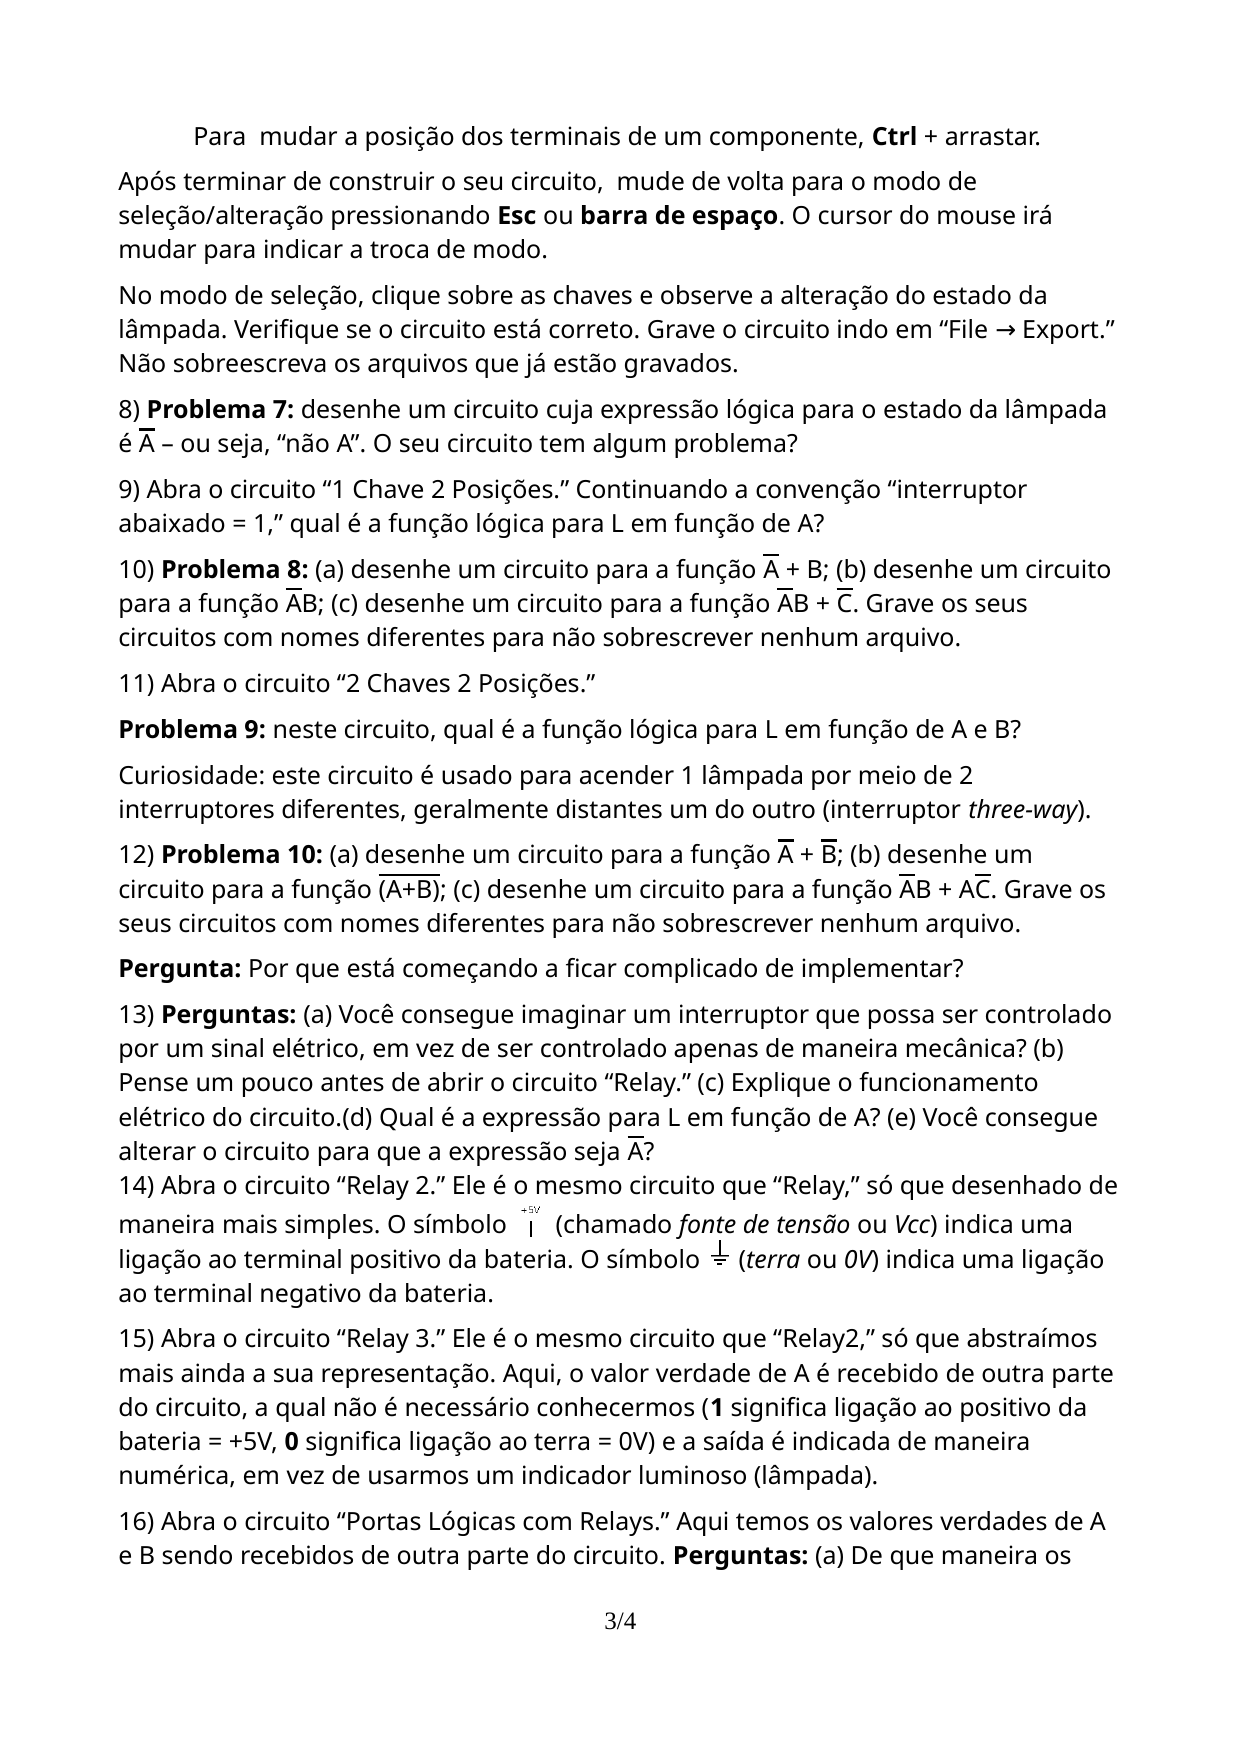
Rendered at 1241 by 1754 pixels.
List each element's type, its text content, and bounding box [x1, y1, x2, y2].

text 16) Abra o circuito “Portas Lógicas com Relays.” Aqui temos os valores verdades de A e B sendo recebidos de outra parte do circuito. Perguntas: (a) De que maneira os [118, 1503, 1122, 1571]
text 15) Abra o circuito “Relay 3.” Ele é o mesmo circuito que “Relay2,” só que abstraímos mais ainda a sua representação. Aqui, o valor verdade de A é recebido de outra parte do circuito, a qual não é necessário conhecermos (1 significa ligação ao positivo da bateria = +5V, 0 significa ligação ao terra = 0V) e a saída é indicada de maneira numérica, em vez de usarmos um indicador luminoso (lâmpada). [118, 1321, 1122, 1491]
picture [513, 1201, 549, 1237]
text 11) Abra o circuito “2 Chaves 2 Posições.” [118, 666, 1122, 700]
text Após terminar de construir o seu circuito, mude de volta para o modo de seleção/altera­ção pressionando Esc ou barra de espaço. O cursor do mouse irá mudar para indicar a troca de modo. [118, 164, 1122, 266]
text Curiosidade: este circuito é usado para acender 1 lâmpada por meio de 2 interruptores diferentes, geralmente distantes um do outro (interruptor three-way). [118, 757, 1122, 825]
list Para mudar a posição dos terminais de um componente, Ctrl + arrastar. [156, 118, 1122, 152]
text Pergunta: Por que está começando a ficar complicado de implementar? [118, 951, 1122, 985]
text Problema 9: neste circuito, qual é a função lógica para L em função de A e B? [118, 711, 1122, 746]
text 12) Problema 10: (a) desenhe um circuito para a função A + B; (b) desenhe um circuito para a função (A+B); (c) desenhe um circuito para a função AB + AC. Grave os seus circuitos com nomes diferentes para não sobrescrever nenhum arquivo. [118, 837, 1122, 939]
picture [707, 1240, 732, 1268]
text 13) Perguntas: (a) Você consegue imaginar um interruptor que possa ser controlado por um sinal elétrico, em vez de ser controlado apenas de maneira mecânica? (b) Pense um pouco antes de abrir o circuito “Relay.” (c) Explique o funcionamento elétrico do circuito.(d) Qual é a expressão para L em função de A? (e) Você consegue alterar o circuito para que a expressão seja A? 14) Abra o circuito “Relay 2.” Ele é o mesmo circuito que “Relay,” só que desenhado de maneira mais simples. O símbolo (chamado fonte de tensão ou Vcc) indica uma ligação ao terminal positivo da bateria. O símbolo (terra ou 0V) indica uma ligação ao terminal negativo da bateria. [118, 997, 1122, 1309]
text 8) Problema 7: desenhe um circuito cuja expressão lógica para o estado da lâmpada é A – ou seja, “não A”. O seu circuito tem algum problema? [118, 392, 1122, 460]
text No modo de seleção, clique sobre as chaves e observe a alteração do estado da lâmpada. Verifique se o circuito está correto. Grave o circuito indo em “File → Export.” Não sobreescreva os arquivos que já estão gravados. [118, 278, 1122, 380]
text 9) Abra o circuito “1 Chave 2 Posições.” Continuando a convenção “interruptor abaixado = 1,” qual é a função lógica para L em função de A? [118, 472, 1122, 540]
text 10) Problema 8: (a) desenhe um circuito para a função A + B; (b) desenhe um circuito para a função AB; (c) desenhe um circuito para a função AB + C. Grave os seus circuitos com nomes diferentes para não sobrescrever nenhum arquivo. [118, 552, 1122, 654]
